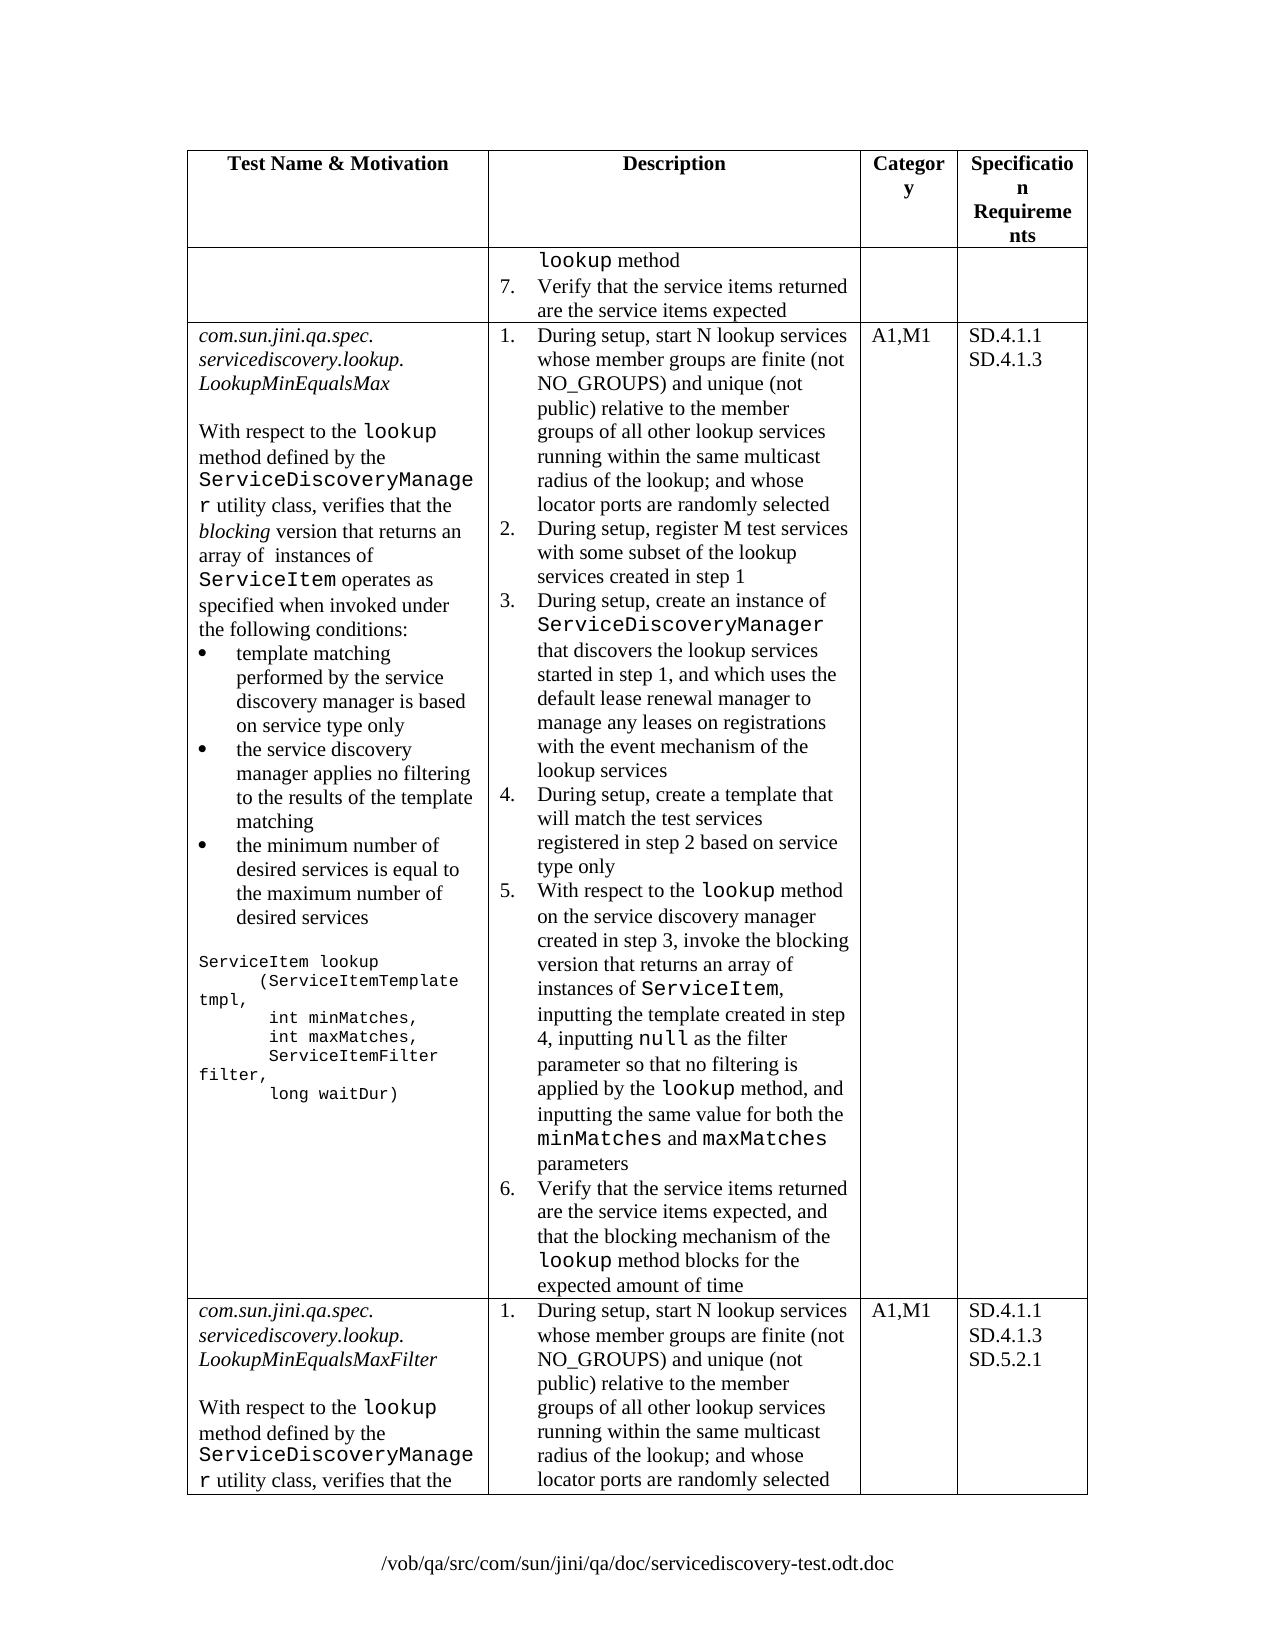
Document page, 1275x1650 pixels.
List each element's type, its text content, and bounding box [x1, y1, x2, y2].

table_cell A1,M1 [861, 1299, 957, 1494]
table_header Category [861, 151, 957, 247]
table_header Specification Requirements [958, 151, 1087, 247]
table_header Test Name & Motivation [188, 151, 488, 247]
table_cell [188, 248, 488, 322]
table_cell SD.4.1.1 SD.4.1.3 [958, 323, 1087, 1297]
table_cell [958, 248, 1087, 322]
table_cell During setup, start N lookup services whose member groups are finite (not NO_GROUPS) and unique (not public) relative to the member groups of all other lookup services running within the same multicast radius of the lookup; and whose locator ports are randomly selected During setup, register M test services with some subset of the lookup services created in step 1 During setup, create an instance of ServiceDiscoveryManager that discovers the lookup services started in step 1, and which uses the default lease renewal manager to manage any leases on registrations with the event mechanism of the lookup services During setup, create a template that will match the test services registered in step 2 based on service type only During setup, create a filter that will reject some – but not all – of the services registered in step 2 With respect to the lookup method on the service discovery manager created in step 3, invoke the blocking version that returns an array of instances of ServiceItem, inputting the template created in step 4, the filter created in step 5 so that filtering is applied by the lookup method, and inputting the same value for both the minMatches and maxMatches parameters Verify that the service items returned are the service items expected, and that the blocking mechanism of the lookup method blocks for the expected amount of time [489, 1299, 860, 1494]
table_cell com.sun.jini.qa.spec. servicediscovery.lookup. LookupMinEqualsMax With respect to the lookup method defined by the ServiceDiscoveryManager utility class, verifies that the blocking version that returns an array of instances of ServiceItem operates as specified when invoked under the following conditions: template matching performed by the service discovery manager is based on service type only the service discovery manager applies no filtering to the results of the template matching the minimum number of desired services is equal to the maximum number of desired services ServiceItem lookup (ServiceItemTemplate tmpl, int minMatches, int maxMatches, ServiceItemFilter filter, long waitDur) [188, 323, 488, 1297]
table_cell A1,M1 [861, 323, 957, 1297]
table_cell [861, 248, 957, 322]
table_header Description [489, 151, 860, 247]
table_cell com.sun.jini.qa.spec. servicediscovery.lookup. LookupMinEqualsMaxFilter With respect to the lookup method defined by the ServiceDiscoveryManager utility class, verifies that the [188, 1299, 488, 1494]
table_cell During setup, start N lookup services whose member groups are finite (not NO_GROUPS) and unique (not public) relative to the member groups of all other lookup services running within the same multicast radius of the lookup; and whose locator ports are randomly selected During setup, register M test services with some subset of the lookup services created in step 1 During setup, create an instance of ServiceDiscoveryManager that discovers the lookup services started in step 1, and which uses the default lease renewal manager to manage any leases on registrations with the event mechanism of the lookup services During setup, create a template that will match the test services registered in step 2 based on service type only During setup, create a filter that will reject some – but not all – of the services registered in step 2 With respect to the lookup method on the service discovery manager created in step 3, invoke the non-blocking version that returns an array of instances of ServiceItem, inputting the template created in step 4, and the filter created in step 5 so that filtering is applied by the lookup method Verify that the service items returned are the service items expected [489, 248, 860, 322]
table_cell SD.4.1.1 SD.4.1.3 SD.5.2.1 [958, 1299, 1087, 1494]
table_cell During setup, start N lookup services whose member groups are finite (not NO_GROUPS) and unique (not public) relative to the member groups of all other lookup services running within the same multicast radius of the lookup; and whose locator ports are randomly selected During setup, register M test services with some subset of the lookup services created in step 1 During setup, create an instance of ServiceDiscoveryManager that discovers the lookup services started in step 1, and which uses the default lease renewal manager to manage any leases on registrations with the event mechanism of the lookup services During setup, create a template that will match the test services registered in step 2 based on service type only With respect to the lookup method on the service discovery manager created in step 3, invoke the blocking version that returns an array of instances of ServiceItem, inputting the template created in step 4, inputting null as the filter parameter so that no filtering is applied by the lookup method, and inputting the same value for both the minMatches and maxMatches parameters Verify that the service items returned are the service items expected, and that the blocking mechanism of the lookup method blocks for the expected amount of time [489, 323, 860, 1297]
